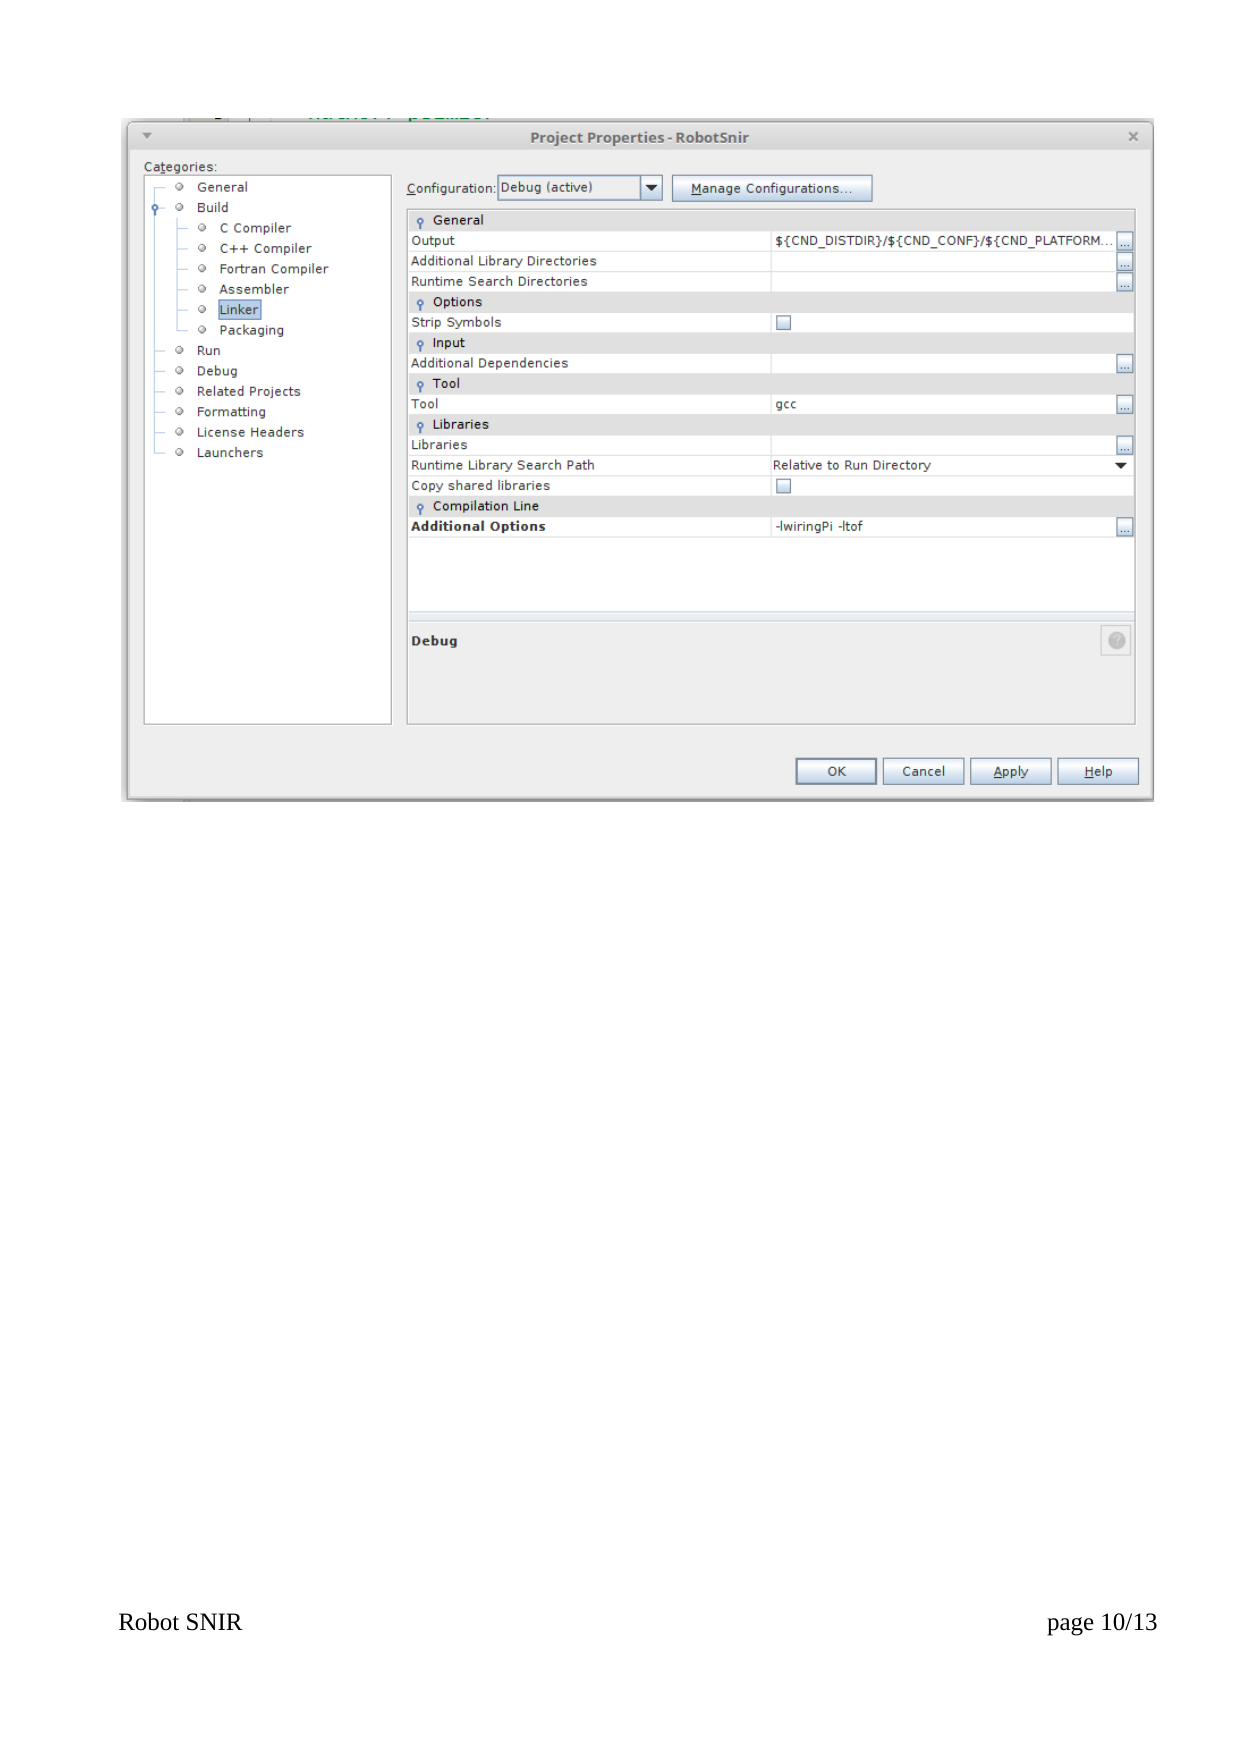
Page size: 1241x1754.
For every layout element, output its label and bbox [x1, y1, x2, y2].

picture [121, 118, 1155, 802]
